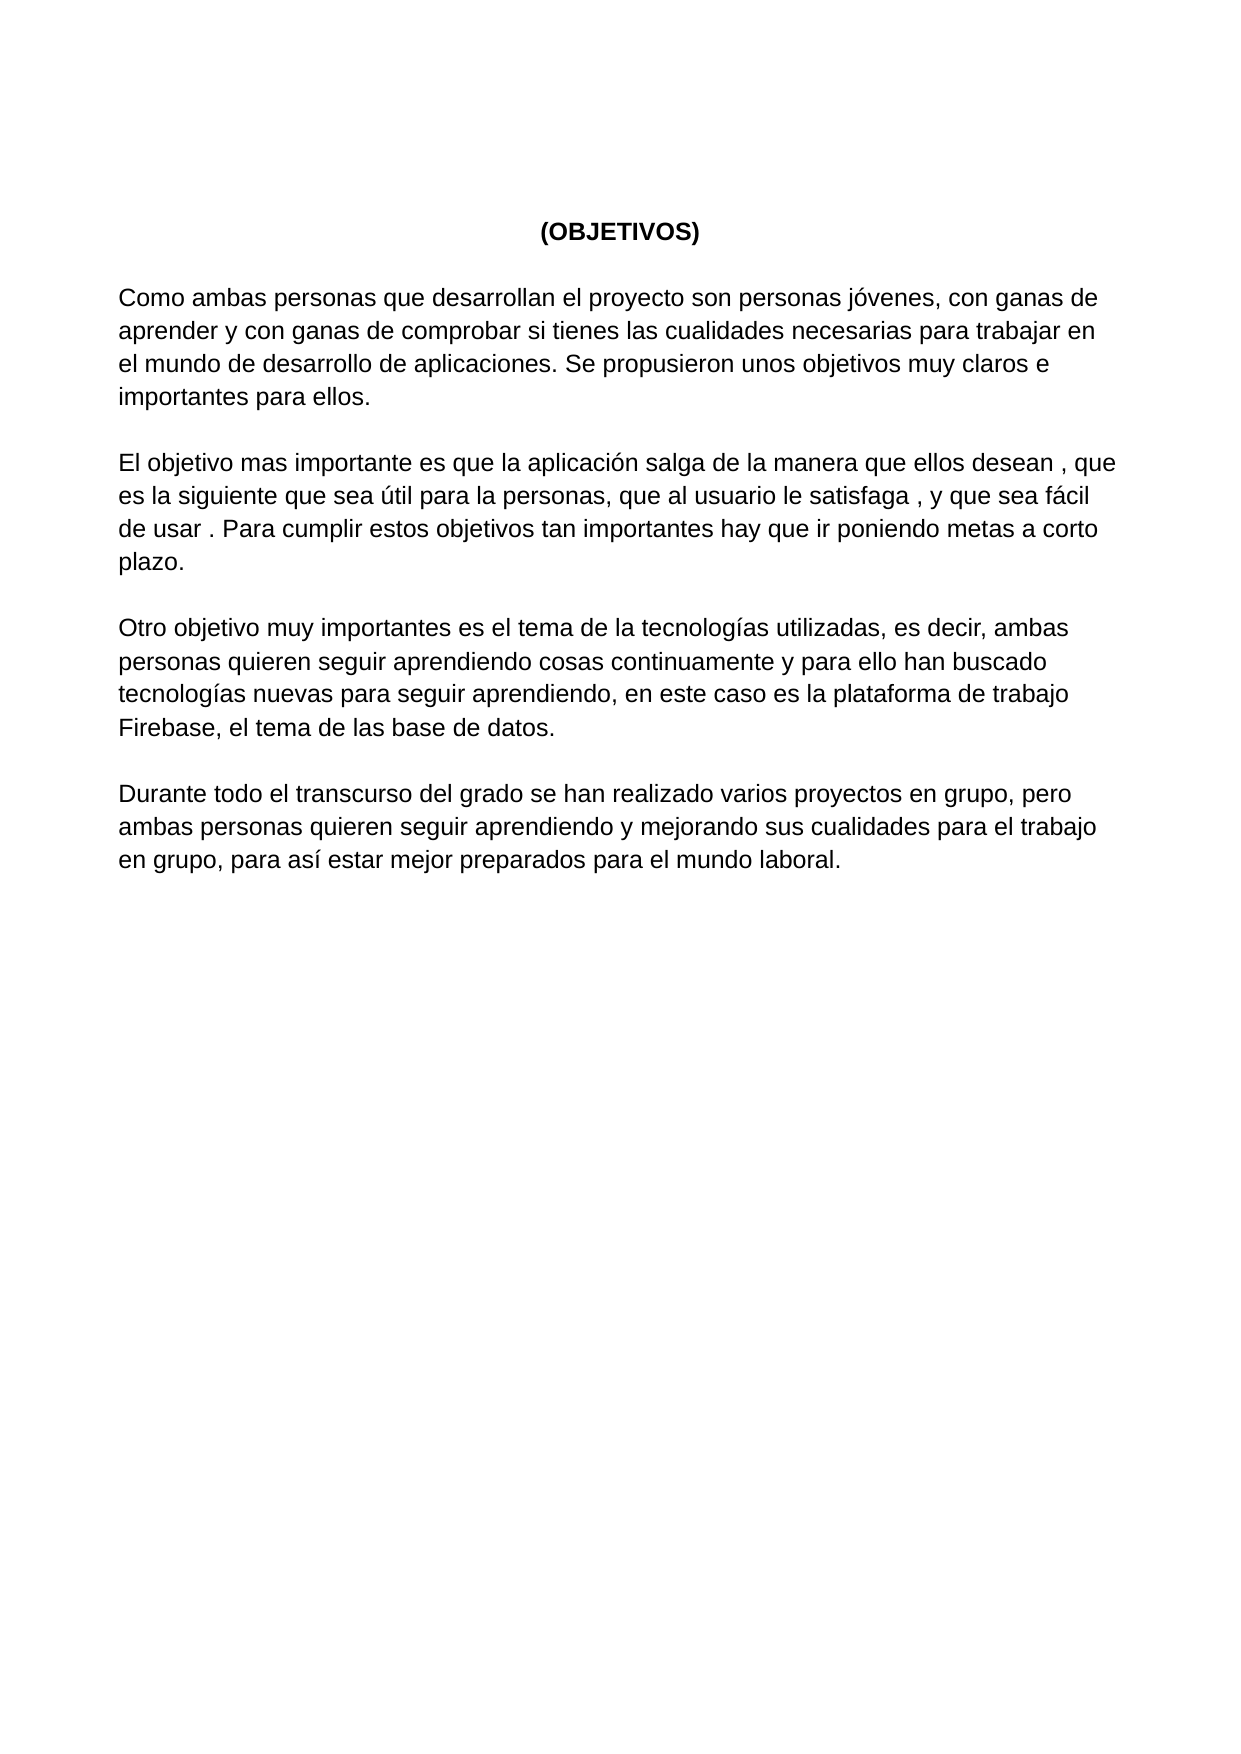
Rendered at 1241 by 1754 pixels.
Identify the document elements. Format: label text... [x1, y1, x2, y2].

text Como ambas personas que desarrollan el proyecto son personas jóvenes, con ganas de aprender y con ganas de comprobar si tienes las cualidades necesarias para trabajar en el mundo de desarrollo de aplicaciones. Se propusieron unos objetivos muy claros e importantes para ellos. [118, 283, 1122, 411]
text Otro objetivo muy importantes es el tema de la tecnologías utilizadas, es decir, ambas personas quieren seguir aprendiendo cosas continuamente y para ello han buscado tecnologías nuevas para seguir aprendiendo, en este caso es la plataforma de trabajo Firebase, el tema de las base de datos. [118, 613, 1122, 741]
text (OBJETIVOS) [118, 217, 1122, 246]
text Durante todo el transcurso del grado se han realizado varios proyectos en grupo, pero ambas personas quieren seguir aprendiendo y mejorando sus cualidades para el trabajo en grupo, para así estar mejor preparados para el mundo laboral. [118, 778, 1122, 873]
text El objetivo mas importante es que la aplicación salga de la manera que ellos desean , que es la siguiente que sea útil para la personas, que al usuario le satisfaga , y que sea fácil de usar . Para cumplir estos objetivos tan importantes hay que ir poniendo metas a corto plazo. [118, 448, 1122, 576]
